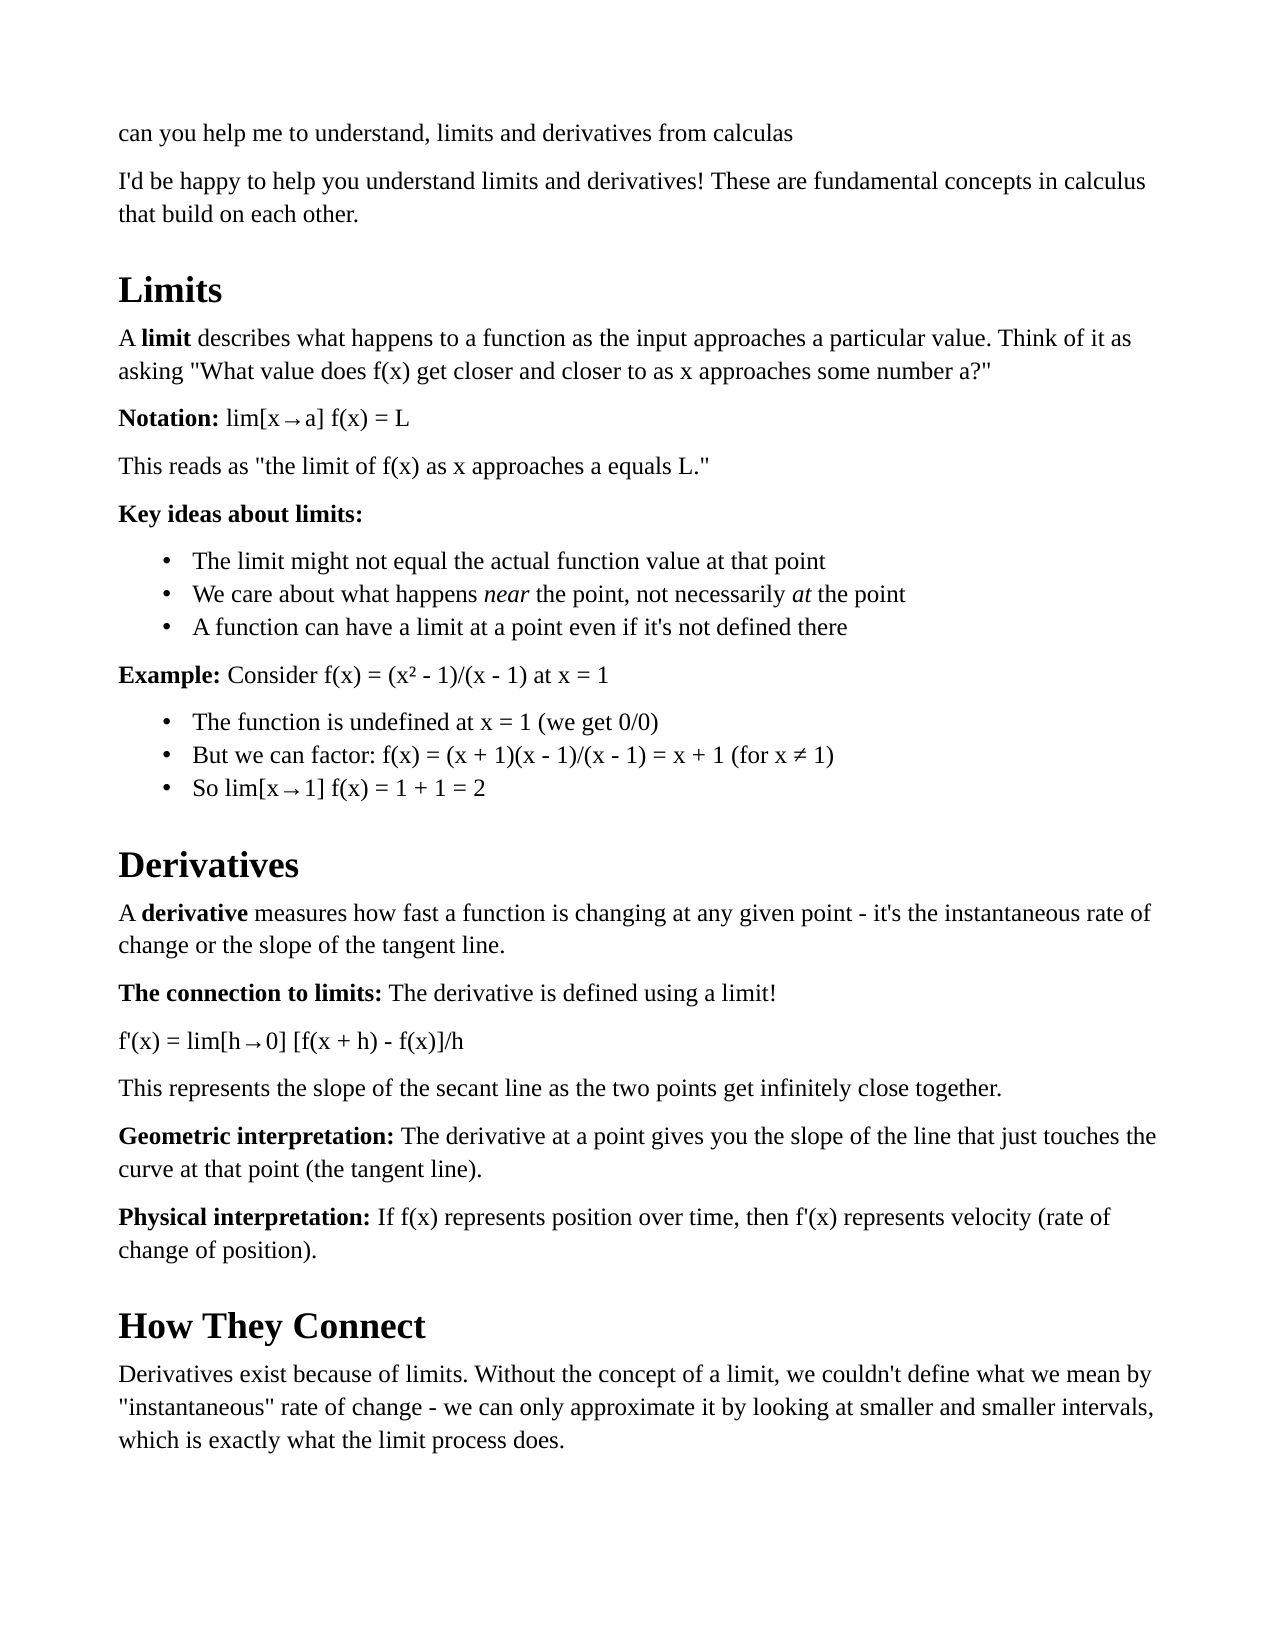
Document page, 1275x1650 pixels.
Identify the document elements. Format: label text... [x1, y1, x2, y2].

text The connection to limits: The derivative is defined using a limit! [118, 978, 1157, 1007]
list So lim[x→1] f(x) = 1 + 1 = 2 [162, 773, 1157, 802]
list A function can have a limit at a point even if it's not defined there [162, 612, 1157, 641]
text Notation: lim[x→a] f(x) = L [118, 403, 1157, 432]
text Derivatives exist because of limits. Without the concept of a limit, we couldn't define what we mean by "instantaneous" rate of change - we can only approximate it by looking at smaller and smaller intervals, which is exactly what the limit process does. [118, 1359, 1157, 1453]
list But we can factor: f(x) = (x + 1)(x - 1)/(x - 1) = x + 1 (for x ≠ 1) [162, 741, 1157, 769]
text A derivative measures how fast a function is changing at any given point - it's the instantaneous rate of change or the slope of the tangent line. [118, 898, 1157, 959]
subtitle Derivatives [118, 842, 1157, 885]
list We care about what happens near the point, not necessarily at the point [162, 579, 1157, 608]
text This reads as "the limit of f(x) as x approaches a equals L." [118, 451, 1157, 480]
subtitle How They Connect [118, 1303, 1157, 1346]
text This represents the slope of the secant line as the two points get infinitely close together. [118, 1073, 1157, 1102]
text f'(x) = lim[h→0] [f(x + h) - f(x)]/h [118, 1026, 1157, 1054]
text can you help me to understand, limits and derivatives from calculas [118, 118, 1157, 147]
text A limit describes what happens to a function as the input approaches a particular value. Think of it as asking "What value does f(x) get closer and closer to as x approaches some number a?" [118, 323, 1157, 384]
text I'd be happy to help you understand limits and derivatives! These are fundamental concepts in calculus that build on each other. [118, 166, 1157, 227]
list The limit might not equal the actual function value at that point [162, 546, 1157, 575]
text Physical interpretation: If f(x) represents position over time, then f'(x) represents velocity (rate of change of position). [118, 1202, 1157, 1263]
text Example: Consider f(x) = (x² - 1)/(x - 1) at x = 1 [118, 660, 1157, 689]
list The function is undefined at x = 1 (we get 0/0) [162, 707, 1157, 736]
subtitle Limits [118, 267, 1157, 310]
text Key ideas about limits: [118, 499, 1157, 527]
text Geometric interpretation: The derivative at a point gives you the slope of the line that just touches the curve at that point (the tangent line). [118, 1121, 1157, 1183]
